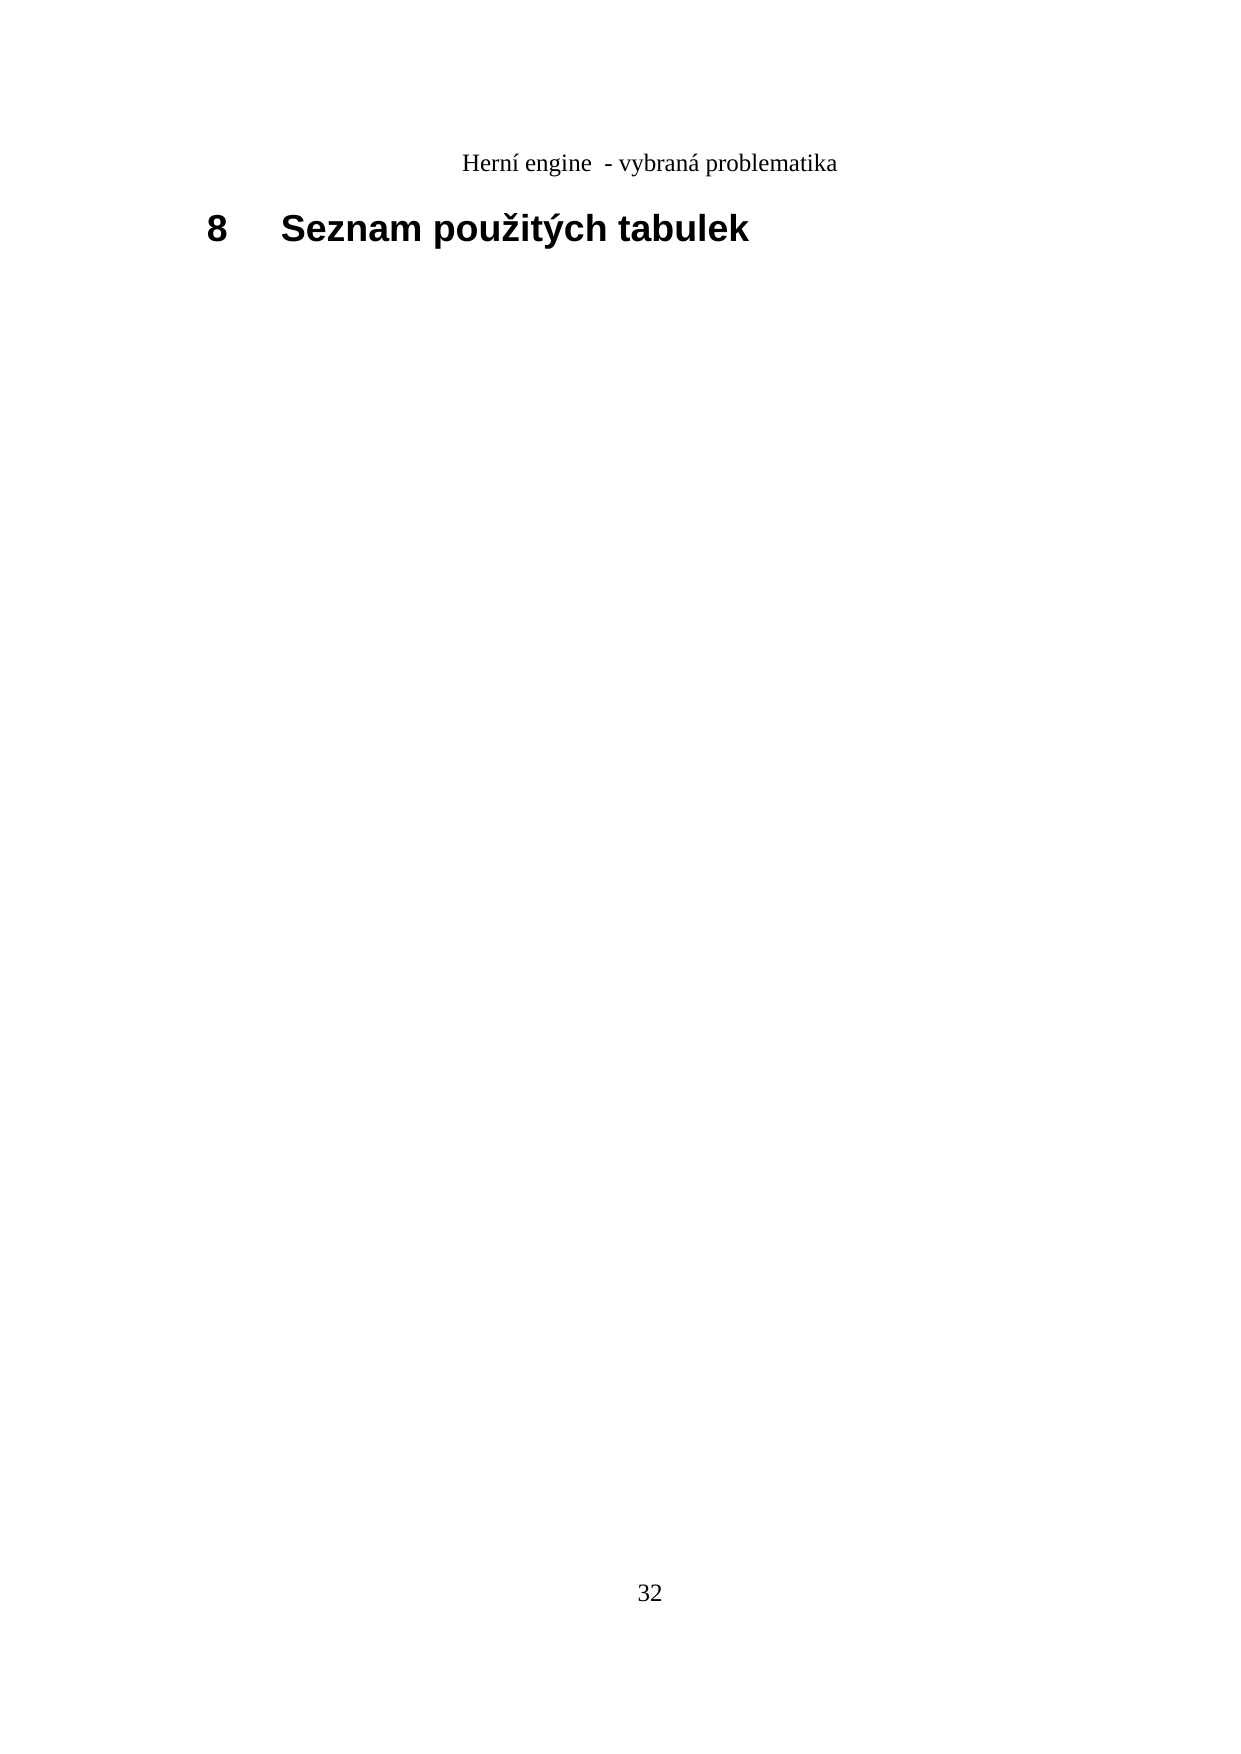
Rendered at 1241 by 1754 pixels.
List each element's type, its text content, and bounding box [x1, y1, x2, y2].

subtitle Seznam použitých tabulek [207, 207, 1093, 250]
